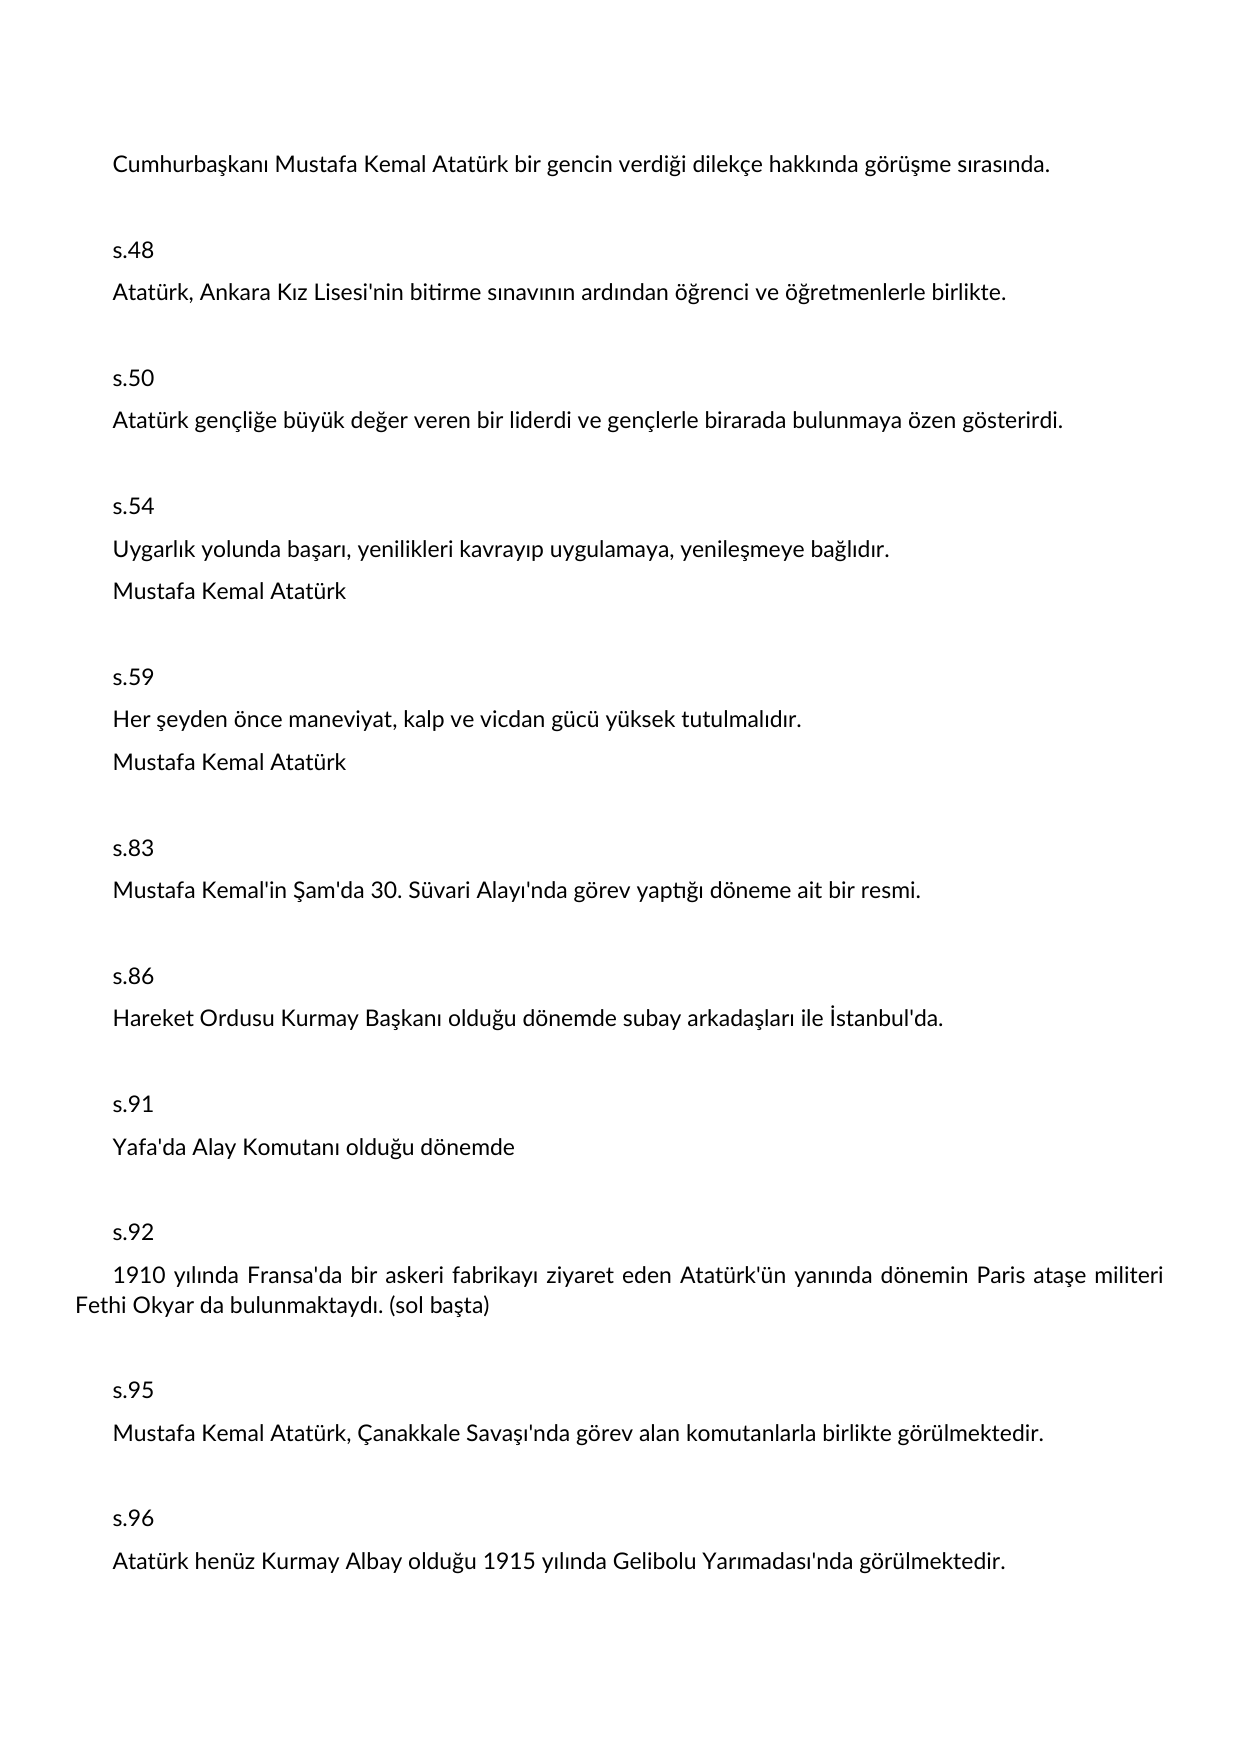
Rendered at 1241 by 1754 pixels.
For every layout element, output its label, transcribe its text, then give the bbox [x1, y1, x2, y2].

text Her şeyden önce maneviyat, kalp ve vicdan gücü yüksek tutulmalıdır. [75, 705, 1165, 733]
text s.54 [75, 492, 1165, 519]
text s.50 [75, 363, 1165, 391]
text Yafa'da Alay Komutanı olduğu dönemde [75, 1132, 1165, 1160]
text Uygarlık yolunda başarı, yenilikleri kavrayıp uygulamaya, yenileşmeye bağlıdır. [75, 534, 1165, 562]
text Atatürk henüz Kurmay Albay olduğu 1915 yılında Gelibolu Yarımadası'nda görülmektedir. [75, 1547, 1165, 1574]
text s.92 [75, 1218, 1165, 1245]
text s.59 [75, 662, 1165, 690]
text Hareket Ordusu Kurmay Başkanı olduğu dönemde subay arkadaşları ile İstanbul'da. [75, 1004, 1165, 1032]
text Atatürk, Ankara Kız Lisesi'nin bitirme sınavının ardından öğrenci ve öğretmenlerle birlikte. [75, 278, 1165, 306]
text s.86 [75, 961, 1165, 989]
text Mustafa Kemal'in Şam'da 30. Süvari Alayı'nda görev yaptığı döneme ait bir resmi. [75, 876, 1165, 903]
text s.96 [75, 1504, 1165, 1532]
text Atatürk gençliğe büyük değer veren bir liderdi ve gençlerle birarada bulunmaya özen gösterirdi. [75, 406, 1165, 434]
text 1910 yılında Fransa'da bir askeri fabrikayı ziyaret eden Atatürk'ün yanında dönemin Paris ataşe militeri Fethi Okyar da bulunmaktaydı. (sol başta) [75, 1260, 1165, 1318]
text s.48 [75, 235, 1165, 263]
text Cumhurbaşkanı Mustafa Kemal Atatürk bir gencin verdiği dilekçe hakkında görüşme sırasında. [75, 150, 1165, 177]
text s.91 [75, 1089, 1165, 1117]
text s.95 [75, 1376, 1165, 1403]
text Mustafa Kemal Atatürk, Çanakkale Savaşı'nda görev alan komutanlarla birlikte görülmektedir. [75, 1419, 1165, 1446]
text s.83 [75, 833, 1165, 861]
text Mustafa Kemal Atatürk [75, 577, 1165, 604]
text Mustafa Kemal Atatürk [75, 748, 1165, 775]
